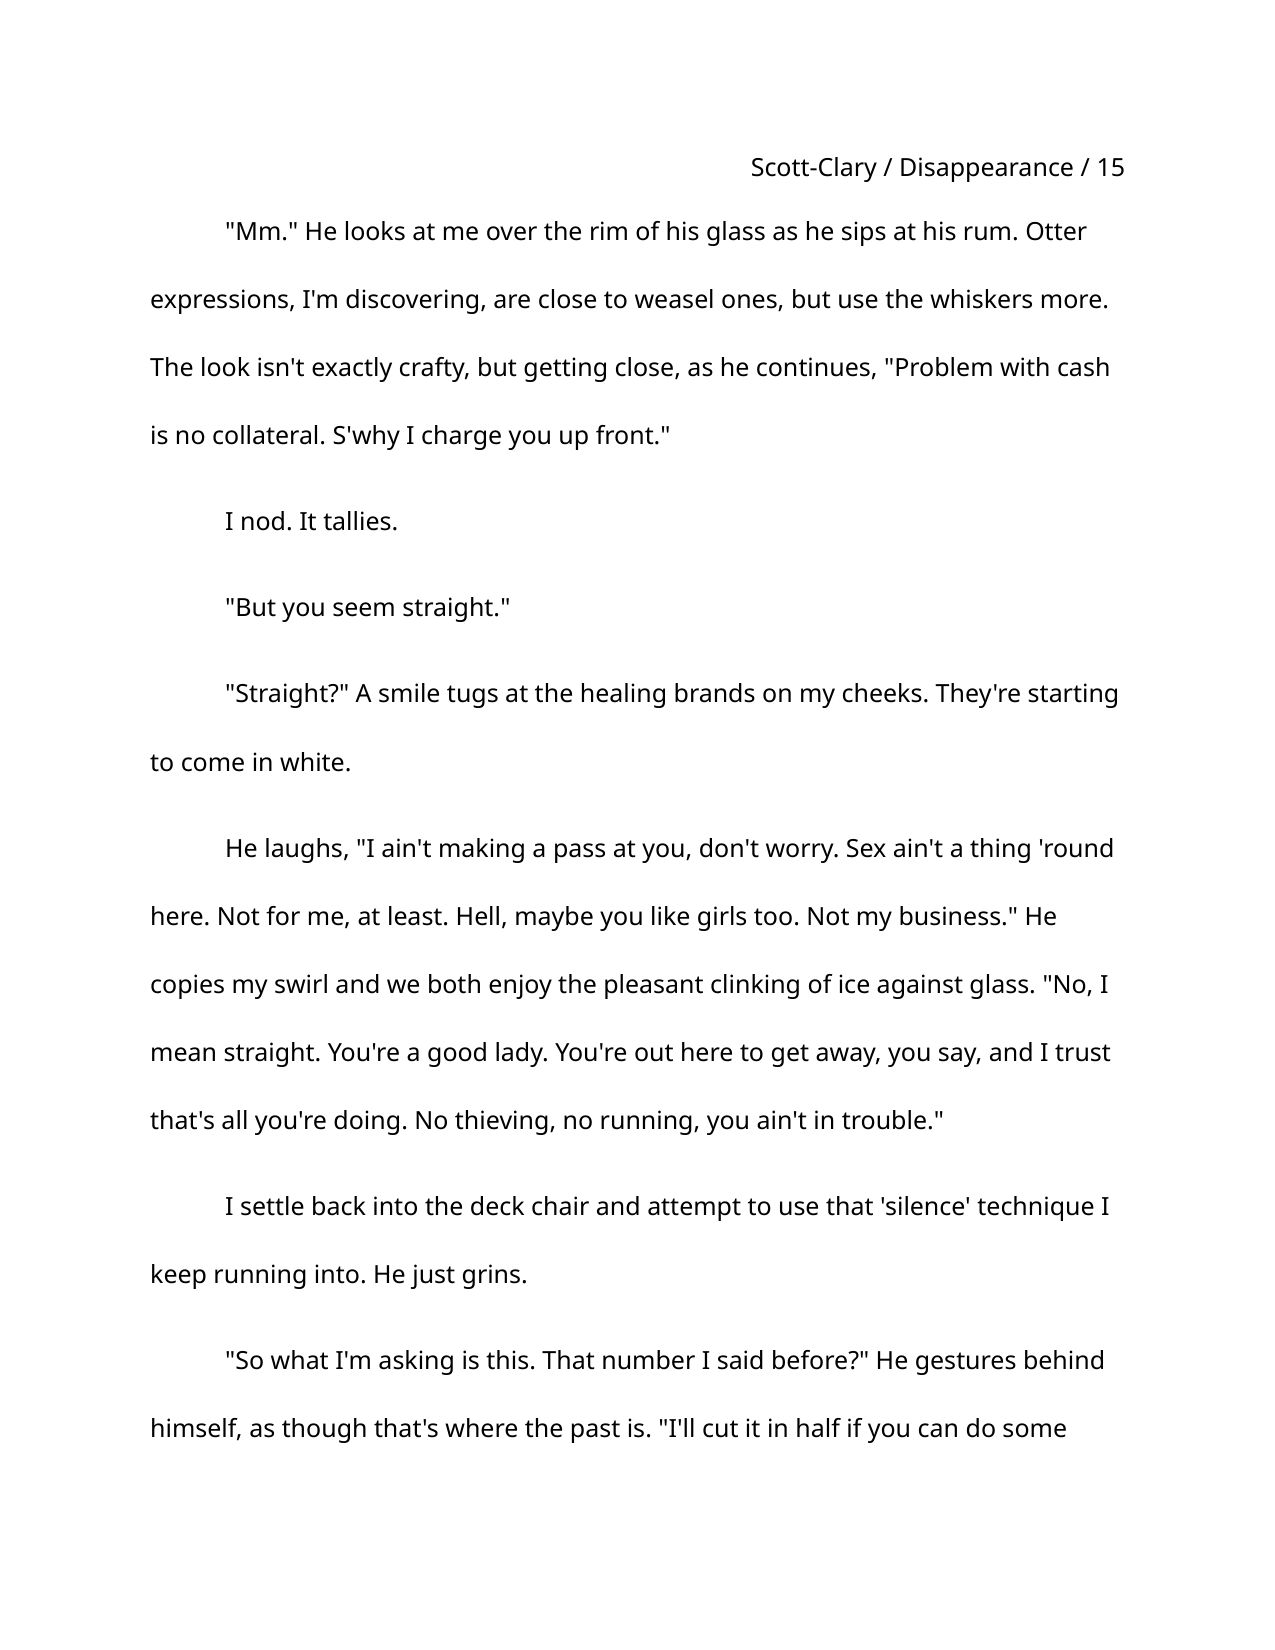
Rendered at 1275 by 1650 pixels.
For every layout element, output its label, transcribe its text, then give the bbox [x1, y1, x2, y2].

text I settle back into the deck chair and attempt to use that 'silence' technique I keep running into. He just grins. [150, 1189, 1125, 1291]
text "So what I'm asking is this. That number I said before?" He gestures behind himself, as though that's where the past is. "I'll cut it in half if you can do some [150, 1343, 1125, 1445]
text I nod. It tallies. [150, 504, 1125, 538]
text He laughs, "I ain't making a pass at you, don't worry. Sex ain't a thing 'round here. Not for me, at least. Hell, maybe you like girls too. Not my business." He copies my swirl and we both enjoy the pleasant clinking of ice against glass. "No, I mean straight. You're a good lady. You're out here to get away, you say, and I trust that's all you're doing. No thieving, no running, you ain't in trouble." [150, 830, 1125, 1137]
text "Mm." He looks at me over the rim of his glass as he sips at his rum. Otter expressions, I'm discovering, are close to weasel ones, but use the whiskers more. The look isn't exactly crafty, but getting close, as he continues, "Problem with cash is no collateral. S'why I charge you up front." [150, 213, 1125, 452]
text "Straight?" A smile tugs at the healing brands on my cheeks. They're starting to come in white. [150, 676, 1125, 778]
text "But you seem straight." [150, 590, 1125, 624]
